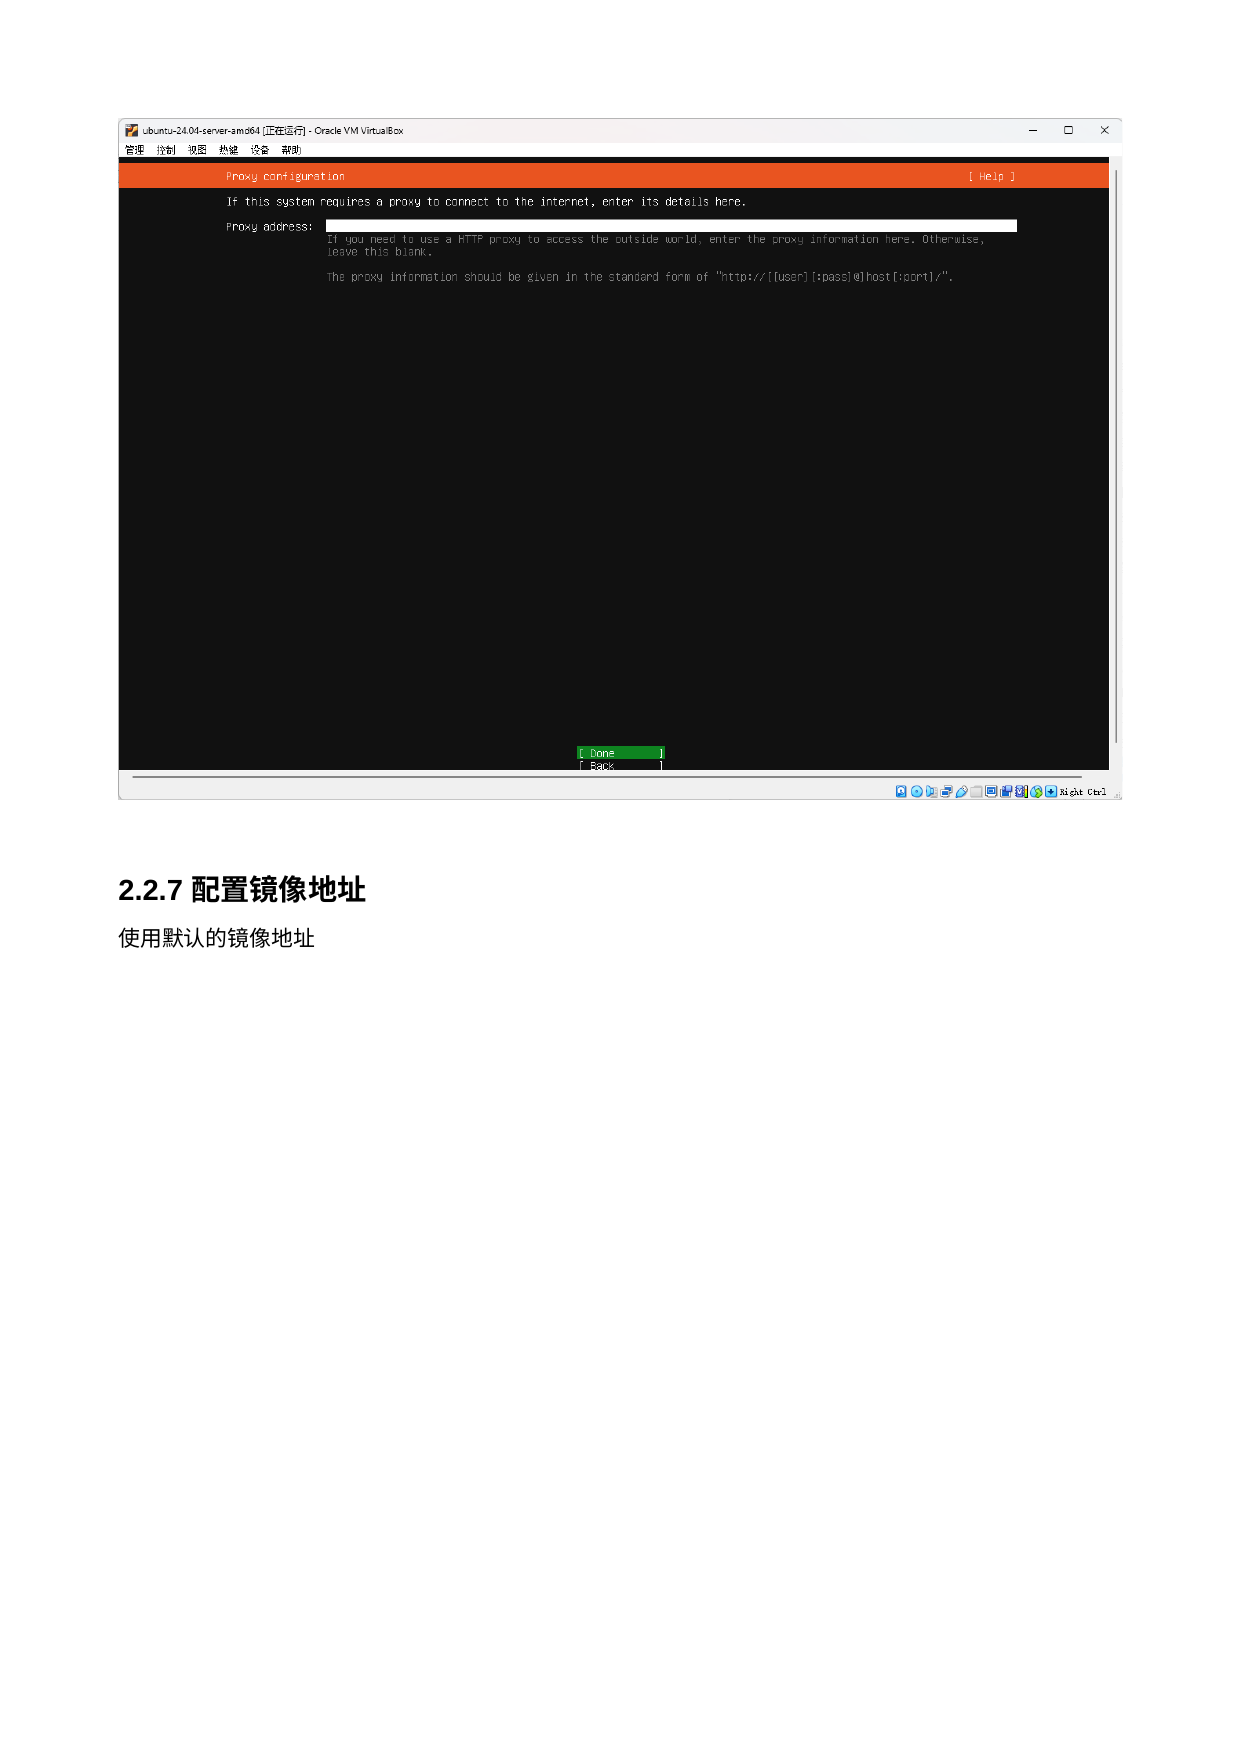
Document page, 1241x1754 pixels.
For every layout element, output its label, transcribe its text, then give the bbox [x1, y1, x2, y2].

text 使用默认的镜像地址 [118, 921, 1122, 953]
picture [118, 118, 1123, 800]
subtitle 2.2.7 配置镜像地址 [118, 866, 1122, 909]
